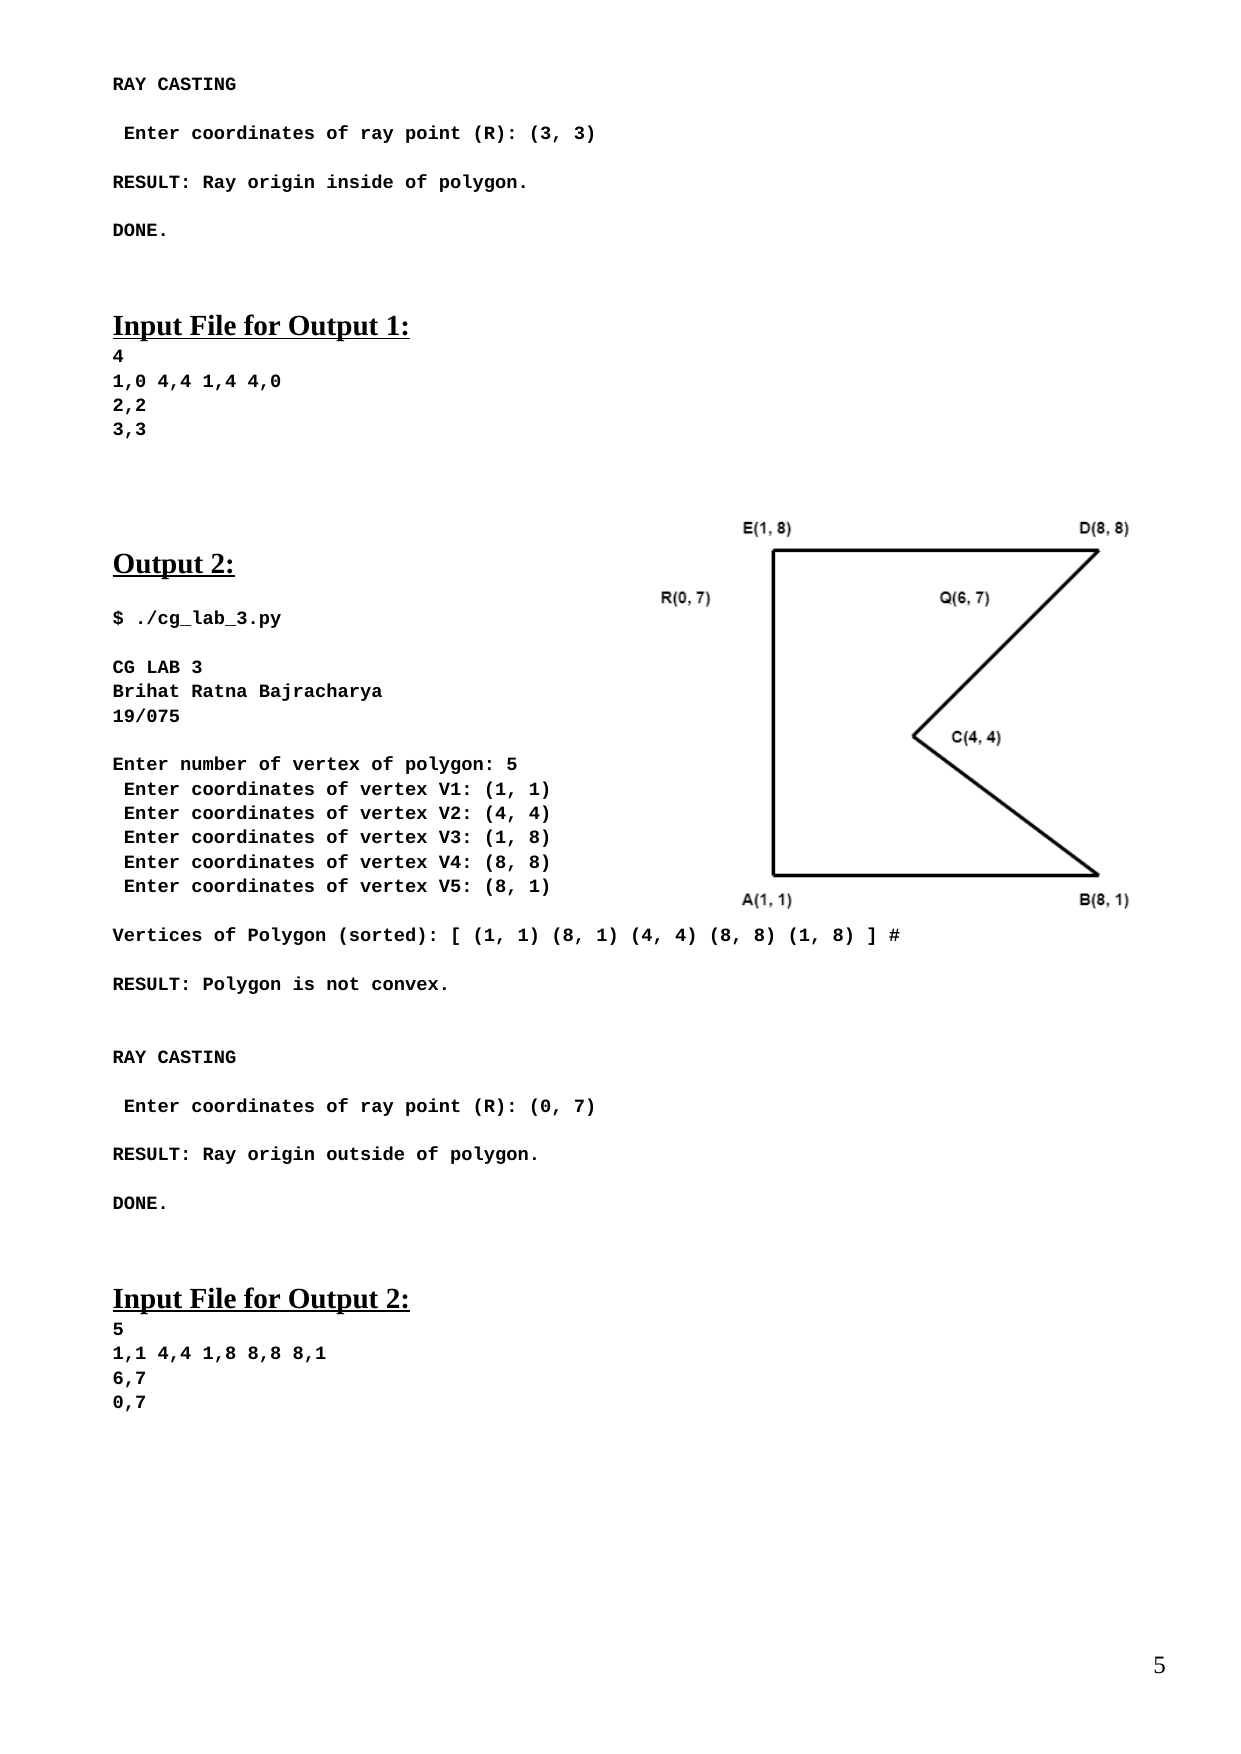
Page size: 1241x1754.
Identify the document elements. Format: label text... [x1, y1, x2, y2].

text 2,2 [112, 396, 1166, 417]
text Enter coordinates of ray point (R): (0, 7) [112, 1096, 1166, 1118]
text RAY CASTING [112, 1048, 1166, 1069]
text Enter coordinates of ray point (R): (3, 3) [112, 124, 1166, 145]
text 19/075 [112, 706, 645, 728]
text Enter coordinates of vertex V5: (8, 1) [112, 877, 645, 898]
text Output 2: [112, 546, 645, 579]
text [1146, 546, 1166, 579]
text [1146, 609, 1166, 630]
text RESULT: Ray origin inside of polygon. [112, 172, 1166, 194]
text $ ./cg_lab_3.py [112, 609, 645, 630]
text 1,1 4,4 1,8 8,8 8,1 [112, 1344, 1166, 1365]
text DONE. [112, 221, 1166, 242]
text RAY CASTING [112, 75, 1166, 96]
text 1,0 4,4 1,4 4,0 [112, 371, 1166, 393]
text Input File for Output 2: [112, 1281, 1166, 1315]
text Vertices of Polygon (sorted): [ (1, 1) (8, 1) (4, 4) (8, 8) (1, 8) ] # [112, 926, 1166, 947]
text Enter coordinates of vertex V2: (4, 4) [112, 804, 645, 825]
picture [645, 515, 1146, 911]
text 4 [112, 347, 1166, 368]
text Enter coordinates of vertex V3: (1, 8) [112, 828, 645, 849]
text Brihat Ratna Bajracharya [112, 682, 645, 703]
text [1146, 658, 1166, 679]
text 5 [112, 1320, 1166, 1341]
text Enter coordinates of vertex V4: (8, 8) [112, 853, 645, 874]
text RESULT: Ray origin outside of polygon. [112, 1145, 1166, 1166]
text 0,7 [112, 1393, 1166, 1414]
text Enter coordinates of vertex V1: (1, 1) [112, 779, 645, 801]
text Input File for Output 1: [112, 308, 1166, 342]
text [1146, 706, 1166, 728]
text Enter number of vertex of polygon: 5 [112, 755, 645, 776]
text 6,7 [112, 1368, 1166, 1390]
text CG LAB 3 [112, 658, 645, 679]
text RESULT: Polygon is not convex. [112, 974, 1166, 996]
text DONE. [112, 1194, 1166, 1215]
text 3,3 [112, 420, 1166, 441]
